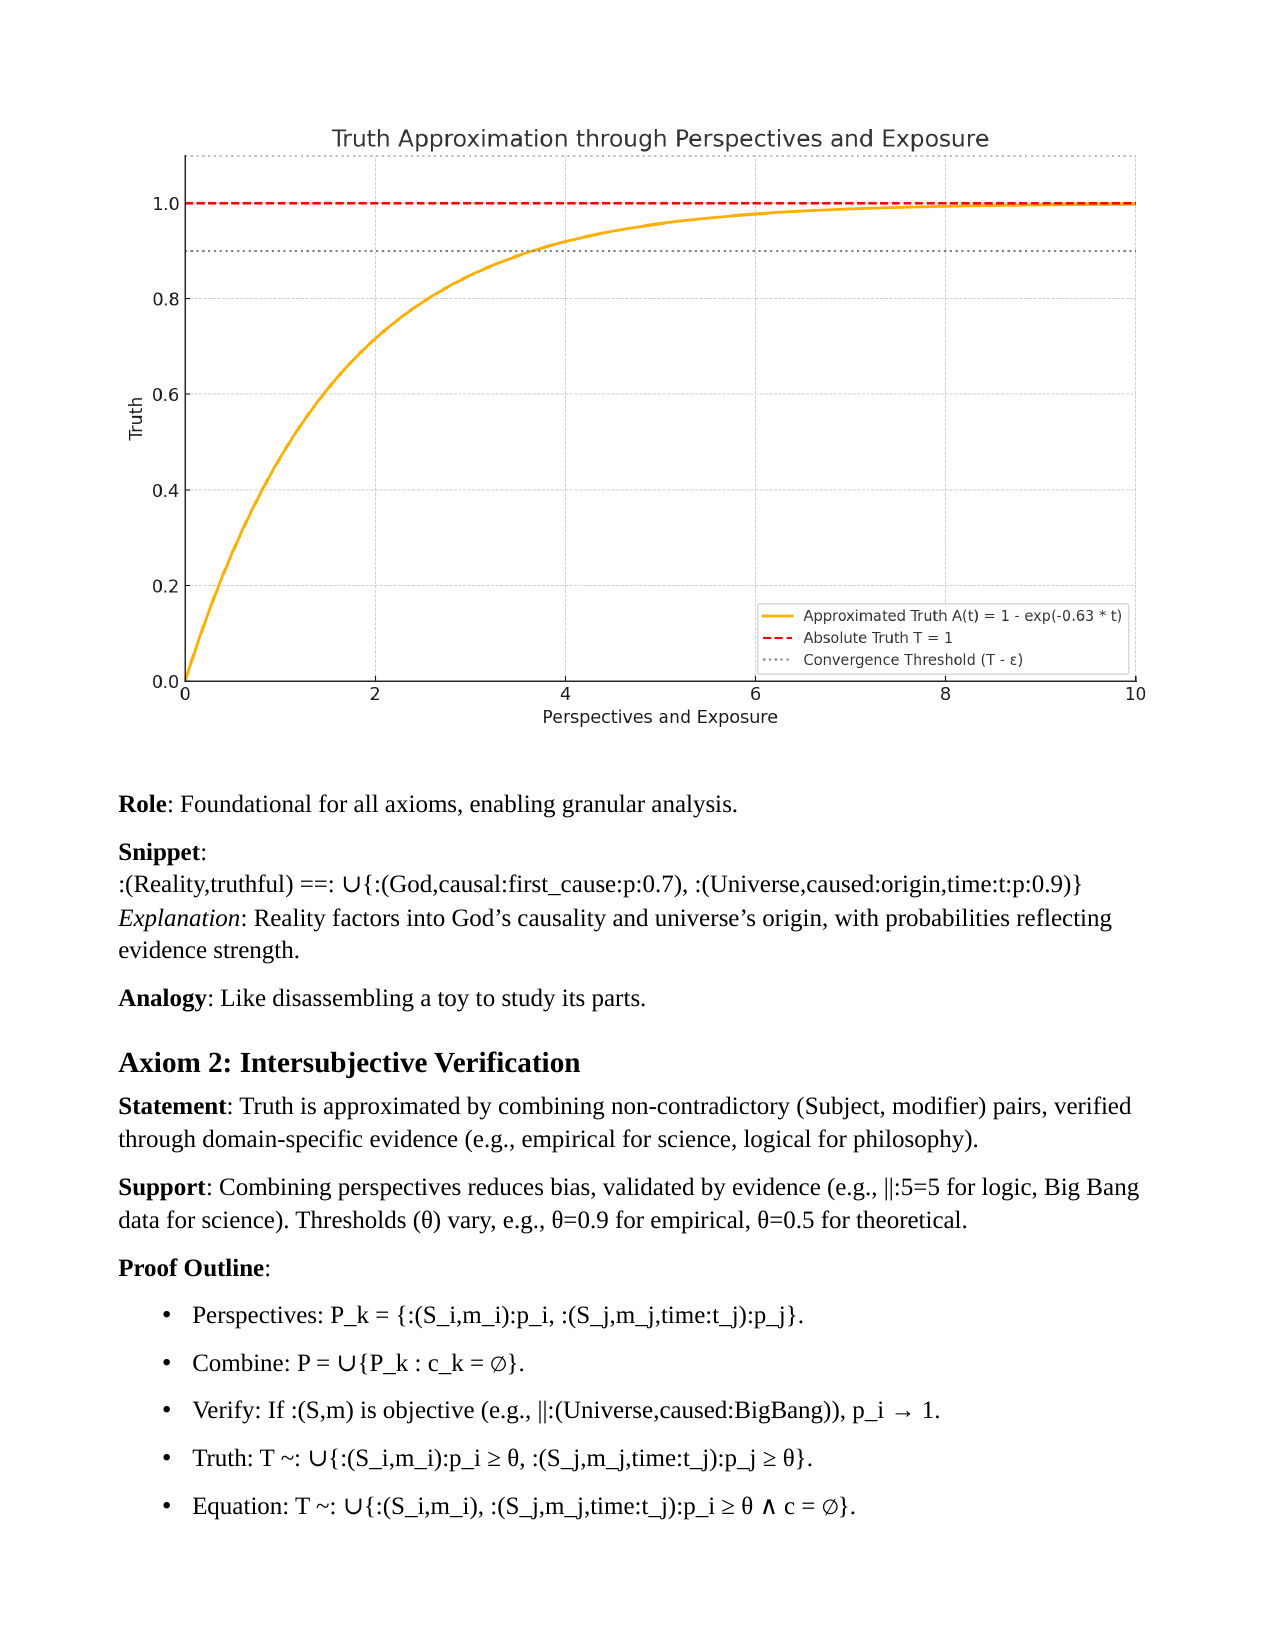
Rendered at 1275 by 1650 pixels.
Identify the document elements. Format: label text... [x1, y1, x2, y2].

text Proof Outline: [118, 1253, 1157, 1281]
list Combine: P = ∪{P_k : c_k = ∅}. [162, 1348, 1157, 1377]
list Verify: If :(S,m) is objective (e.g., ||:(Universe,caused:BigBang)), p_i → 1. [162, 1396, 1157, 1424]
text Role: Foundational for all axioms, enabling granular analysis. [118, 789, 1157, 818]
text Snippet: :(Reality,truthful) ==: ∪{:(God,causal:first_cause:p:0.7), :(Universe,caused:origin,time:t:p:0.9)} Explanation: Reality factors into God’s causality and universe’s origin, with probabilities reflecting evidence strength. [118, 837, 1157, 964]
text Analogy: Like disassembling a toy to study its parts. [118, 983, 1157, 1012]
picture [118, 118, 1157, 737]
text Statement: Truth is approximated by combining non-contradictory (Subject, modifier) pairs, verified through domain-specific evidence (e.g., empirical for science, logical for philosophy). [118, 1091, 1157, 1153]
list Perspectives: P_k = {:(S_i,m_i):p_i, :(S_j,m_j,time:t_j):p_j}. [162, 1300, 1157, 1329]
list Truth: T ~: ∪{:(S_i,m_i):p_i ≥ θ, :(S_j,m_j,time:t_j):p_j ≥ θ}. [162, 1443, 1157, 1472]
subtitle Axiom 2: Intersubjective Verification [118, 1045, 1157, 1079]
list Equation: T ~: ∪{:(S_i,m_i), :(S_j,m_j,time:t_j):p_i ≥ θ ∧ c = ∅}. [162, 1491, 1157, 1519]
text Support: Combining perspectives reduces bias, validated by evidence (e.g., ||:5=5 for logic, Big Bang data for science). Thresholds (θ) vary, e.g., θ=0.9 for empirical, θ=0.5 for theoretical. [118, 1172, 1157, 1234]
